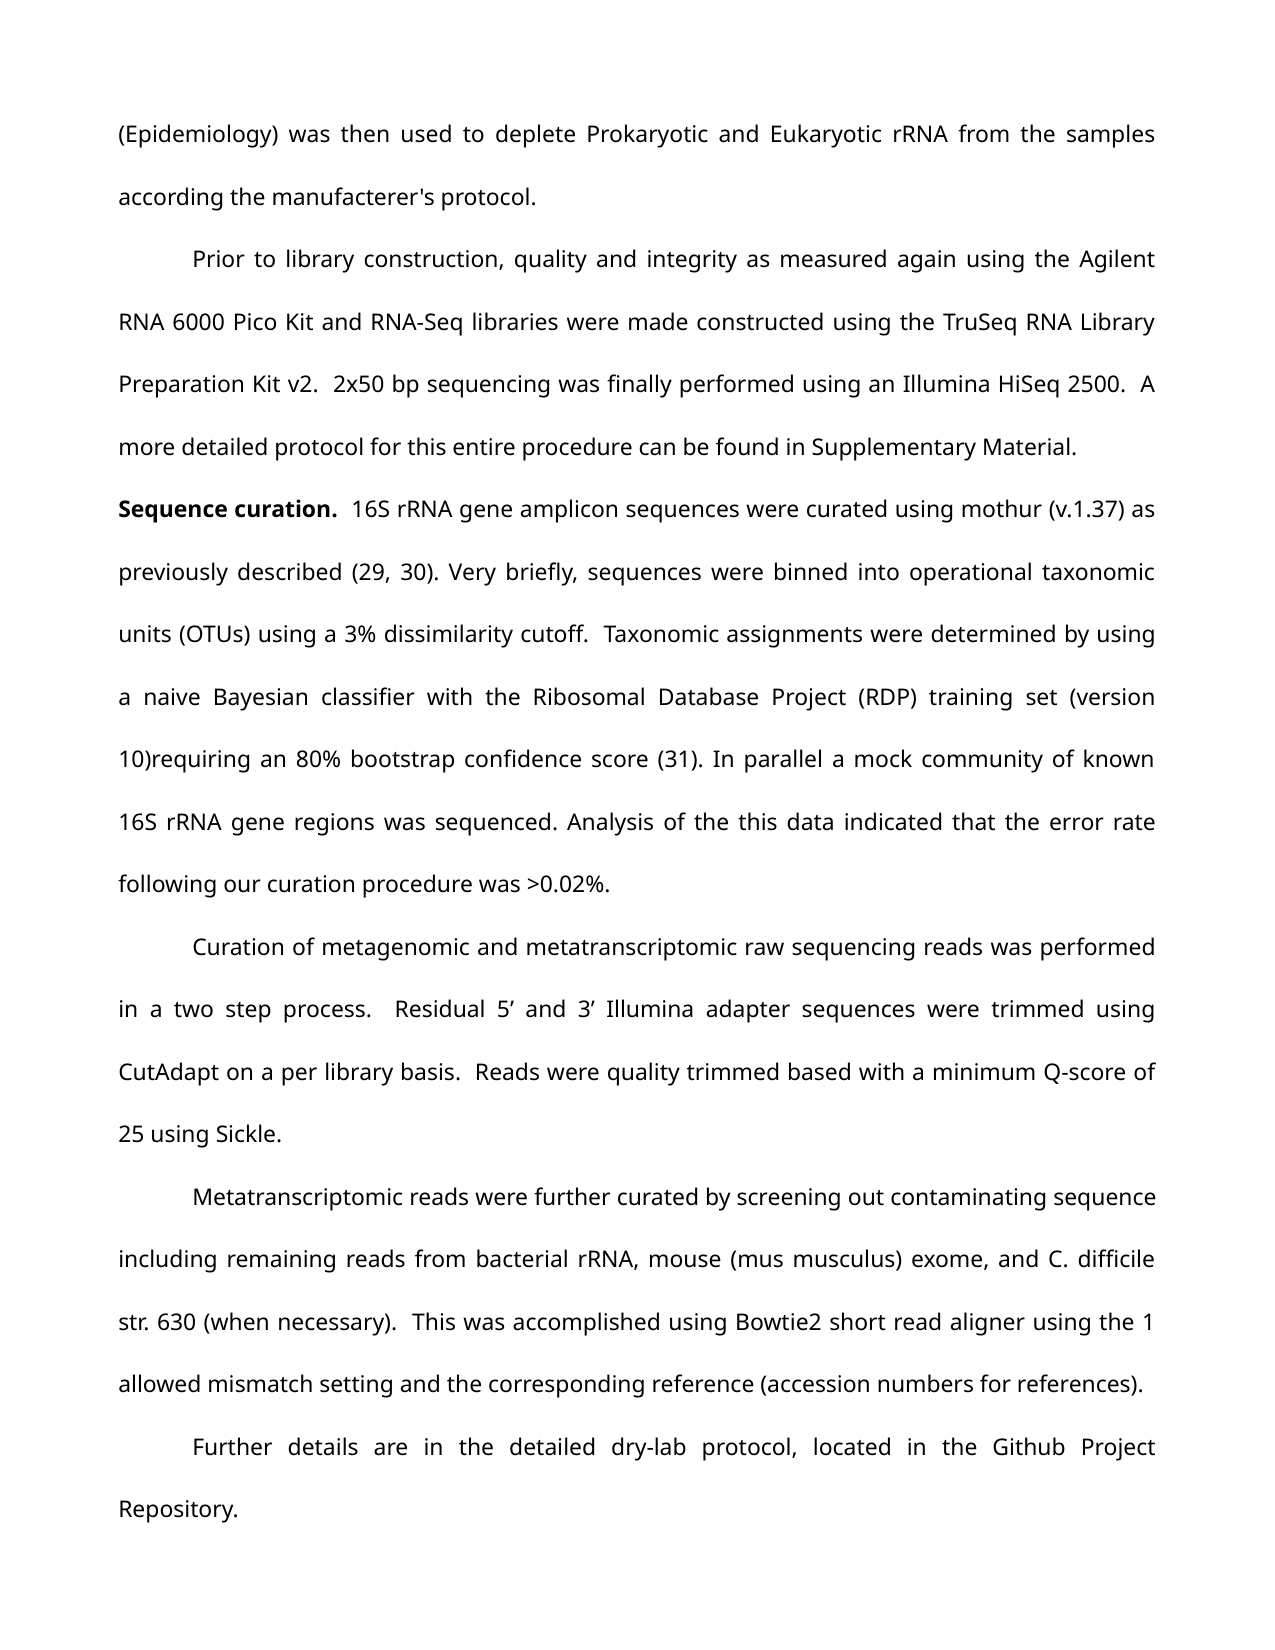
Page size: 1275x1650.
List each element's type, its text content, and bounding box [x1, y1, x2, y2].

text Metatranscriptomic reads were further curated by screening out contaminating sequence including remaining reads from bacterial rRNA, mouse (mus musculus) exome, and C. difficile str. 630 (when necessary). This was accomplished using Bowtie2 short read aligner using the 1 allowed mismatch setting and the corresponding reference (accession numbers for references). [118, 1181, 1157, 1399]
text (Epidemiology) was then used to deplete Prokaryotic and Eukaryotic rRNA from the samples according the manufacterer's protocol. [118, 118, 1157, 212]
text Prior to library construction, quality and integrity as measured again using the Agilent RNA 6000 Pico Kit and RNA-Seq libraries were made constructed using the TruSeq RNA Library Preparation Kit v2. 2x50 bp sequencing was finally performed using an Illumina HiSeq 2500. A more detailed protocol for this entire procedure can be found in Supplementary Material. [118, 243, 1157, 462]
text Further details are in the detailed dry-lab protocol, located in the Github Project Repository. [118, 1431, 1157, 1524]
text Sequence curation. 16S rRNA gene amplicon sequences were curated using mothur (v.1.37) as previously described (29, 30). Very briefly, sequences were binned into operational taxonomic units (OTUs) using a 3% dissimilarity cutoff. Taxonomic assignments were determined by using a naive Bayesian classifier with the Ribosomal Database Project (RDP) training set (version 10)requiring an 80% bootstrap confidence score (31). In parallel a mock community of known 16S rRNA gene regions was sequenced. Analysis of the this data indicated that the error rate following our curation procedure was >0.02%. [118, 493, 1157, 899]
text Curation of metagenomic and metatranscriptomic raw sequencing reads was performed in a two step process. Residual 5’ and 3’ Illumina adapter sequences were trimmed using CutAdapt on a per library basis. Reads were quality trimmed based with a minimum Q-score of 25 using Sickle. [118, 931, 1157, 1149]
